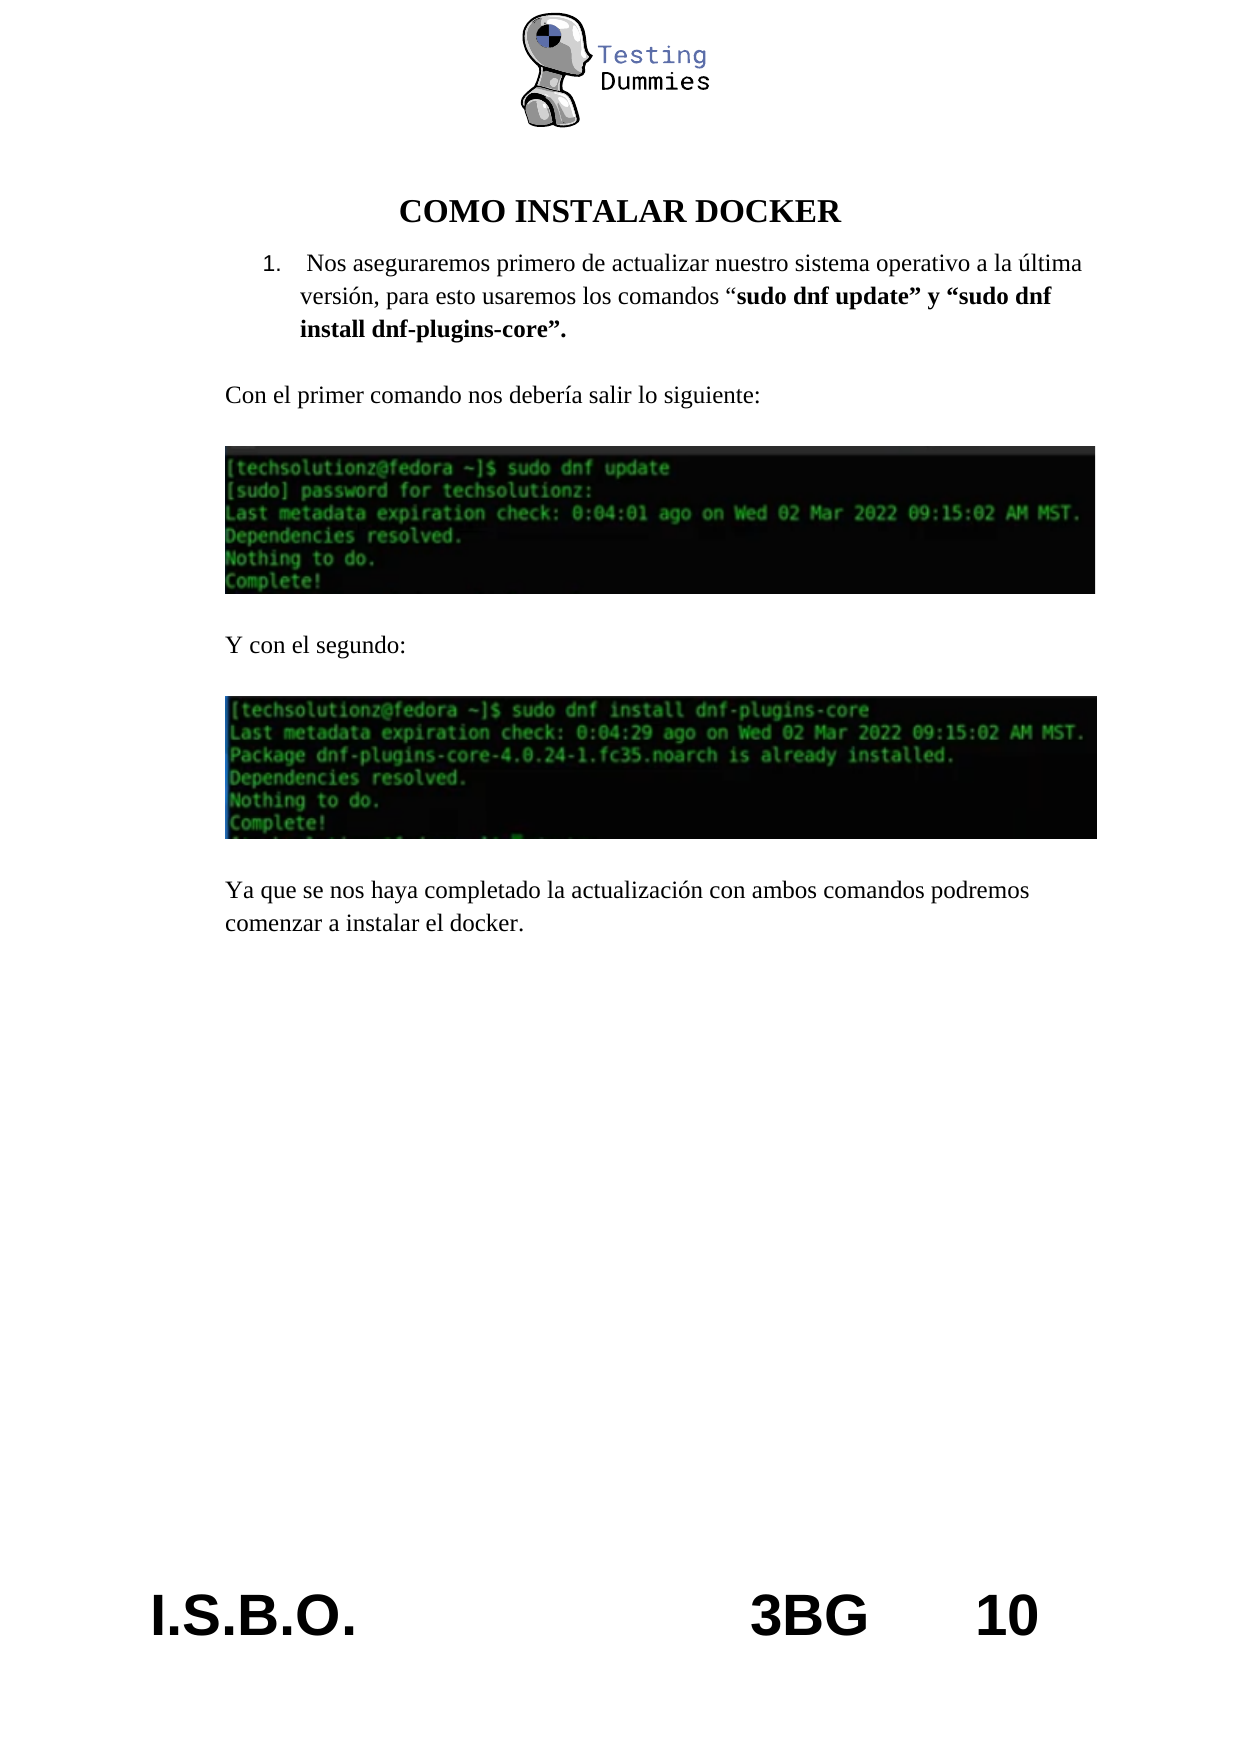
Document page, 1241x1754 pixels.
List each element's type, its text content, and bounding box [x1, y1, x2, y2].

text Ya que se nos haya completado la actualización con ambos comandos podremos comenzar a instalar el docker. [225, 875, 1090, 937]
subtitle COMO INSTALAR DOCKER [150, 192, 1090, 230]
text Y con el segundo: [225, 630, 1090, 659]
picture [225, 446, 1096, 594]
list Nos aseguraremos primero de actualizar nuestro sistema operativo a la última versión, para esto usaremos los comandos “sudo dnf update” y “sudo dnf install dnf-plugins-core”. [262, 248, 1090, 343]
text Con el primer comando nos debería salir lo siguiente: [225, 380, 1090, 409]
picture [225, 696, 1097, 839]
